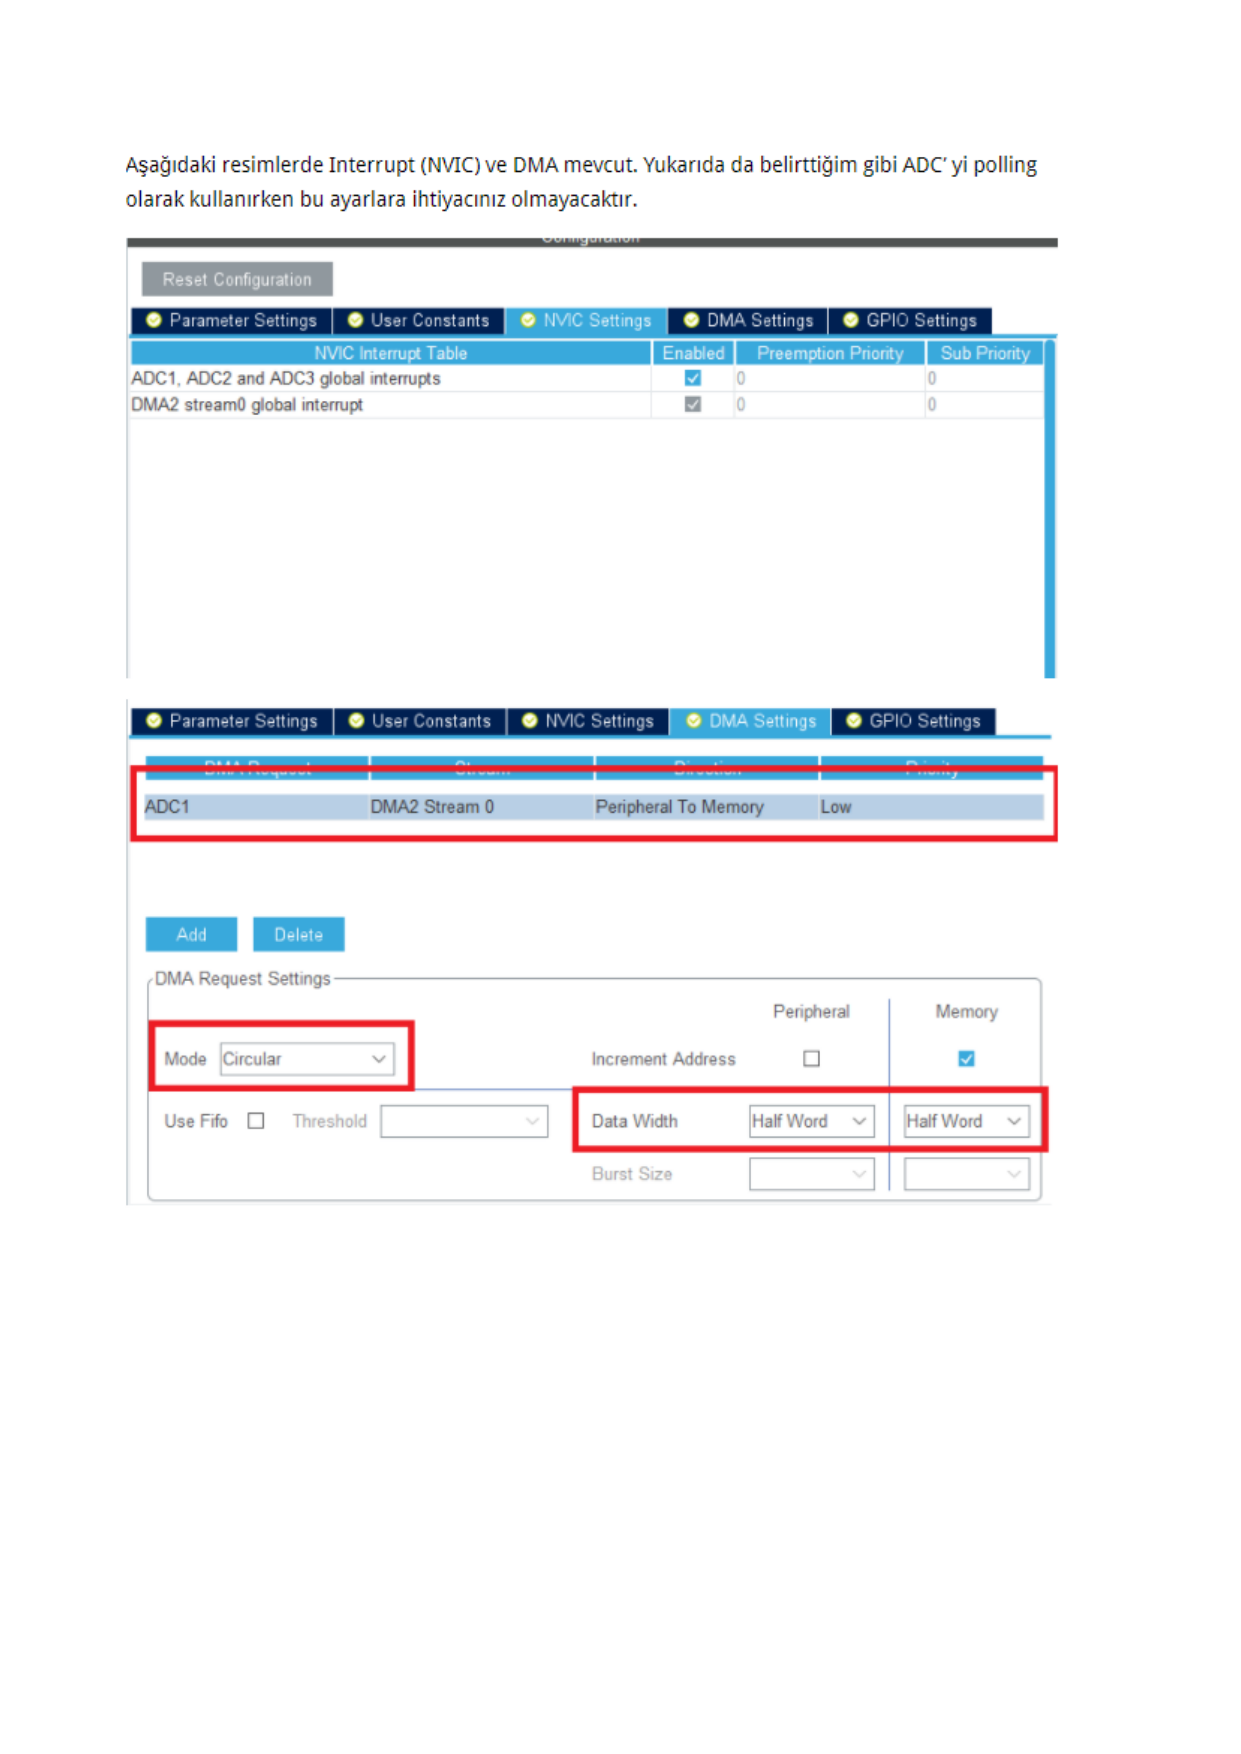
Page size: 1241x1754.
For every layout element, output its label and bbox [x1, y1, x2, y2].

picture [110, 138, 1115, 1225]
